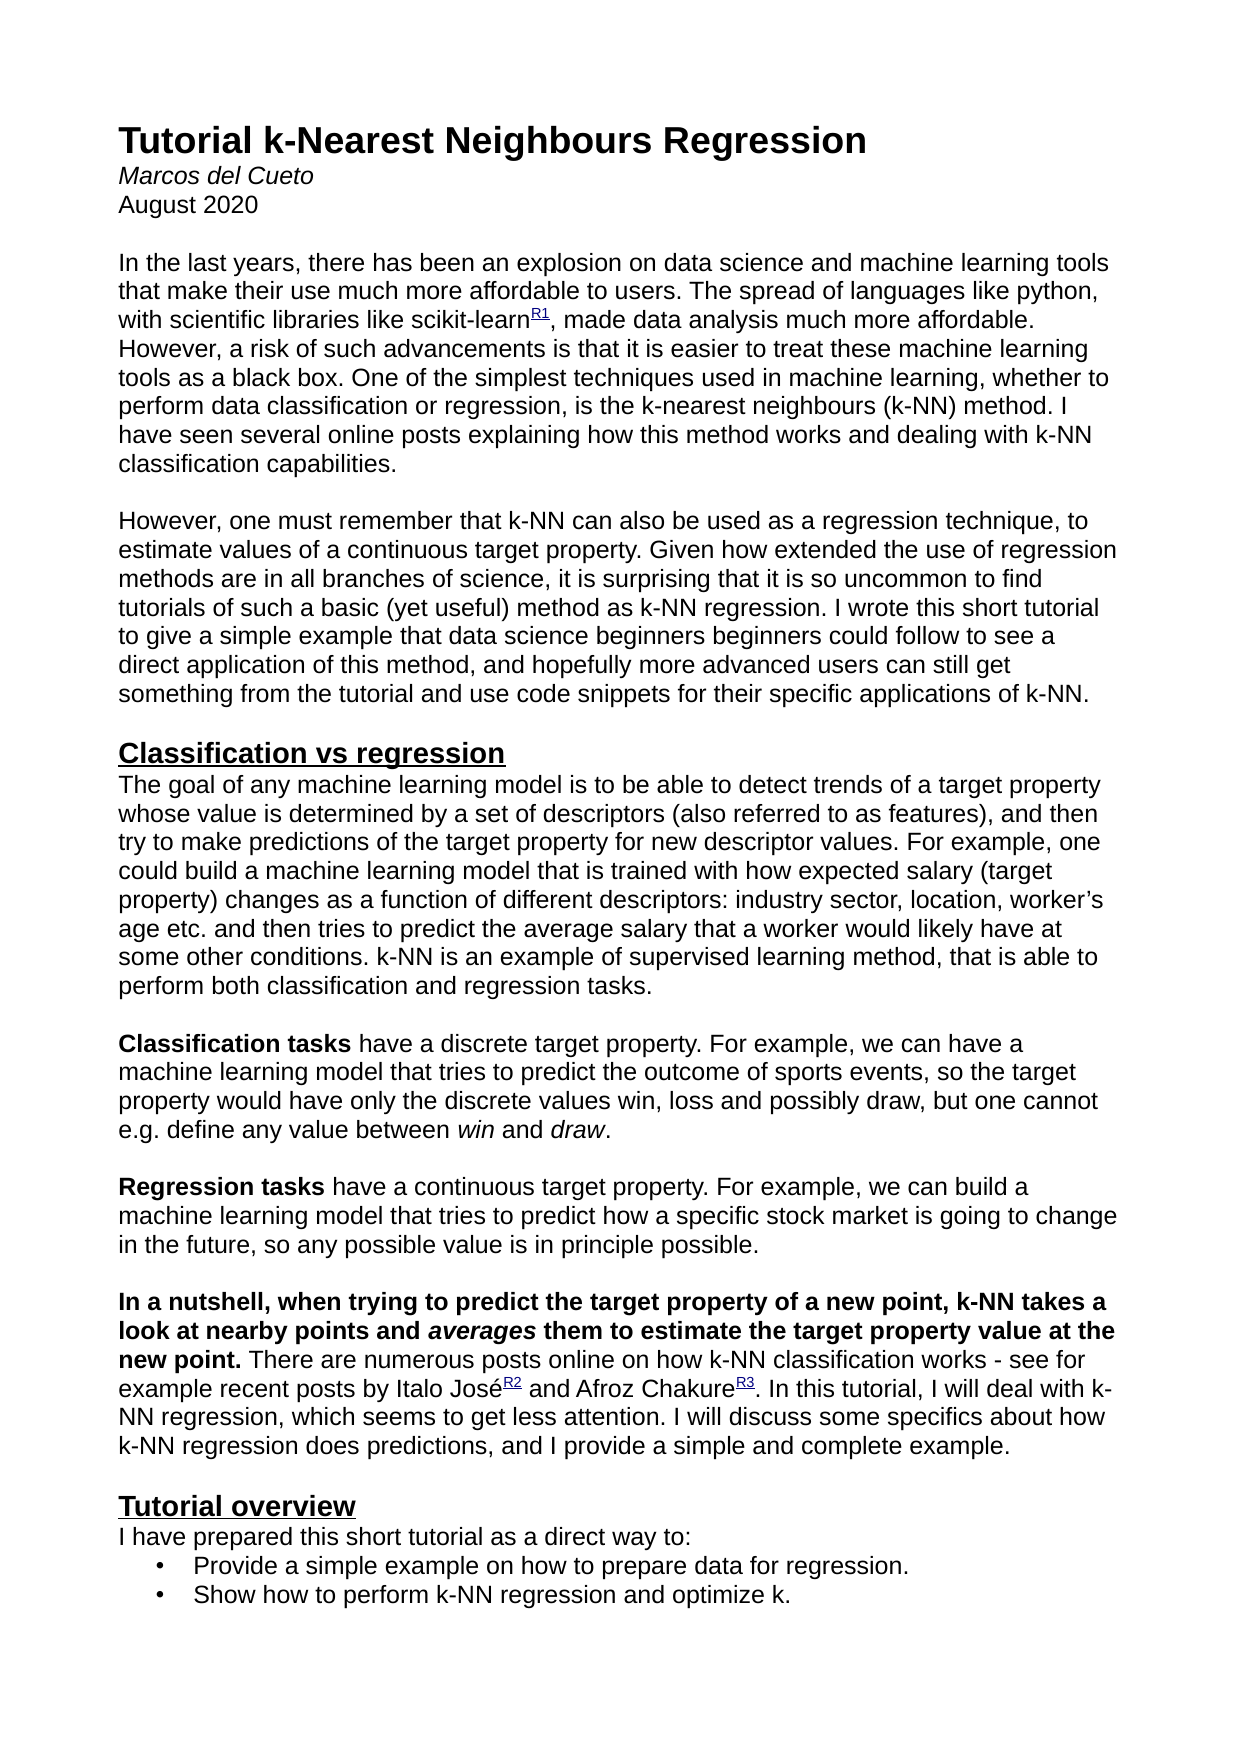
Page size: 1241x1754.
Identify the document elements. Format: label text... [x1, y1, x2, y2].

list Provide a simple example on how to prepare data for regression. [156, 1551, 1122, 1580]
text In the last years, there has been an explosion on data science and machine learning tools that make their use much more affordable to users. The spread of languages like python, with scientific libraries like scikit-learnR1, made data analysis much more affordable. However, a risk of such advancements is that it is easier to treat these machine learning tools as a black box. One of the simplest techniques used in machine learning, whether to perform data classification or regression, is the k-nearest neighbours (k-NN) method. I have seen several online posts explaining how this method works and dealing with k-NN classification capabilities. [118, 247, 1122, 477]
text Classification tasks have a discrete target property. For example, we can have a machine learning model that tries to predict the outcome of sports events, so the target property would have only the discrete values win, loss and possibly draw, but one cannot e.g. define any value between win and draw. [118, 1028, 1122, 1143]
text Marcos del Cueto [118, 161, 1122, 190]
text The goal of any machine learning model is to be able to detect trends of a target property whose value is determined by a set of descriptors (also referred to as features), and then try to make predictions of the target property for new descriptor values. For example, one could build a machine learning model that is trained with how expected salary (target property) changes as a function of different descriptors: industry sector, location, worker’s age etc. and then tries to predict the average salary that a worker would likely have at some other conditions. k-NN is an example of supervised learning method, that is able to perform both classification and regression tasks. [118, 770, 1122, 1000]
list Show how to perform k-NN regression and optimize k. [156, 1580, 1122, 1608]
text Tutorial overview [118, 1488, 1122, 1522]
text August 2020 [118, 190, 1122, 219]
text Regression tasks have a continuous target property. For example, we can build a machine learning model that tries to predict how a specific stock market is going to change in the future, so any possible value is in principle possible. [118, 1172, 1122, 1258]
text I have prepared this short tutorial as a direct way to: [118, 1522, 1122, 1551]
text In a nutshell, when trying to predict the target property of a new point, k-NN takes a look at nearby points and averages them to estimate the target property value at the new point. There are numerous posts online on how k-NN classification works - see for example recent posts by Italo JoséR2 and Afroz ChakureR3. In this tutorial, I will deal with k-NN regression, which seems to get less attention. I will discuss some specifics about how k-NN regression does predictions, and I provide a simple and complete example. [118, 1287, 1122, 1460]
text Classification vs regression [118, 736, 1122, 770]
text Tutorial k-Nearest Neighbours Regression [118, 118, 1122, 161]
text However, one must remember that k-NN can also be used as a regression technique, to estimate values of a continuous target property. Given how extended the use of regression methods are in all branches of science, it is surprising that it is so uncommon to find tutorials of such a basic (yet useful) method as k-NN regression. I wrote this short tutorial to give a simple example that data science beginners beginners could follow to see a direct application of this method, and hopefully more advanced users can still get something from the tutorial and use code snippets for their specific applications of k-NN. [118, 506, 1122, 707]
